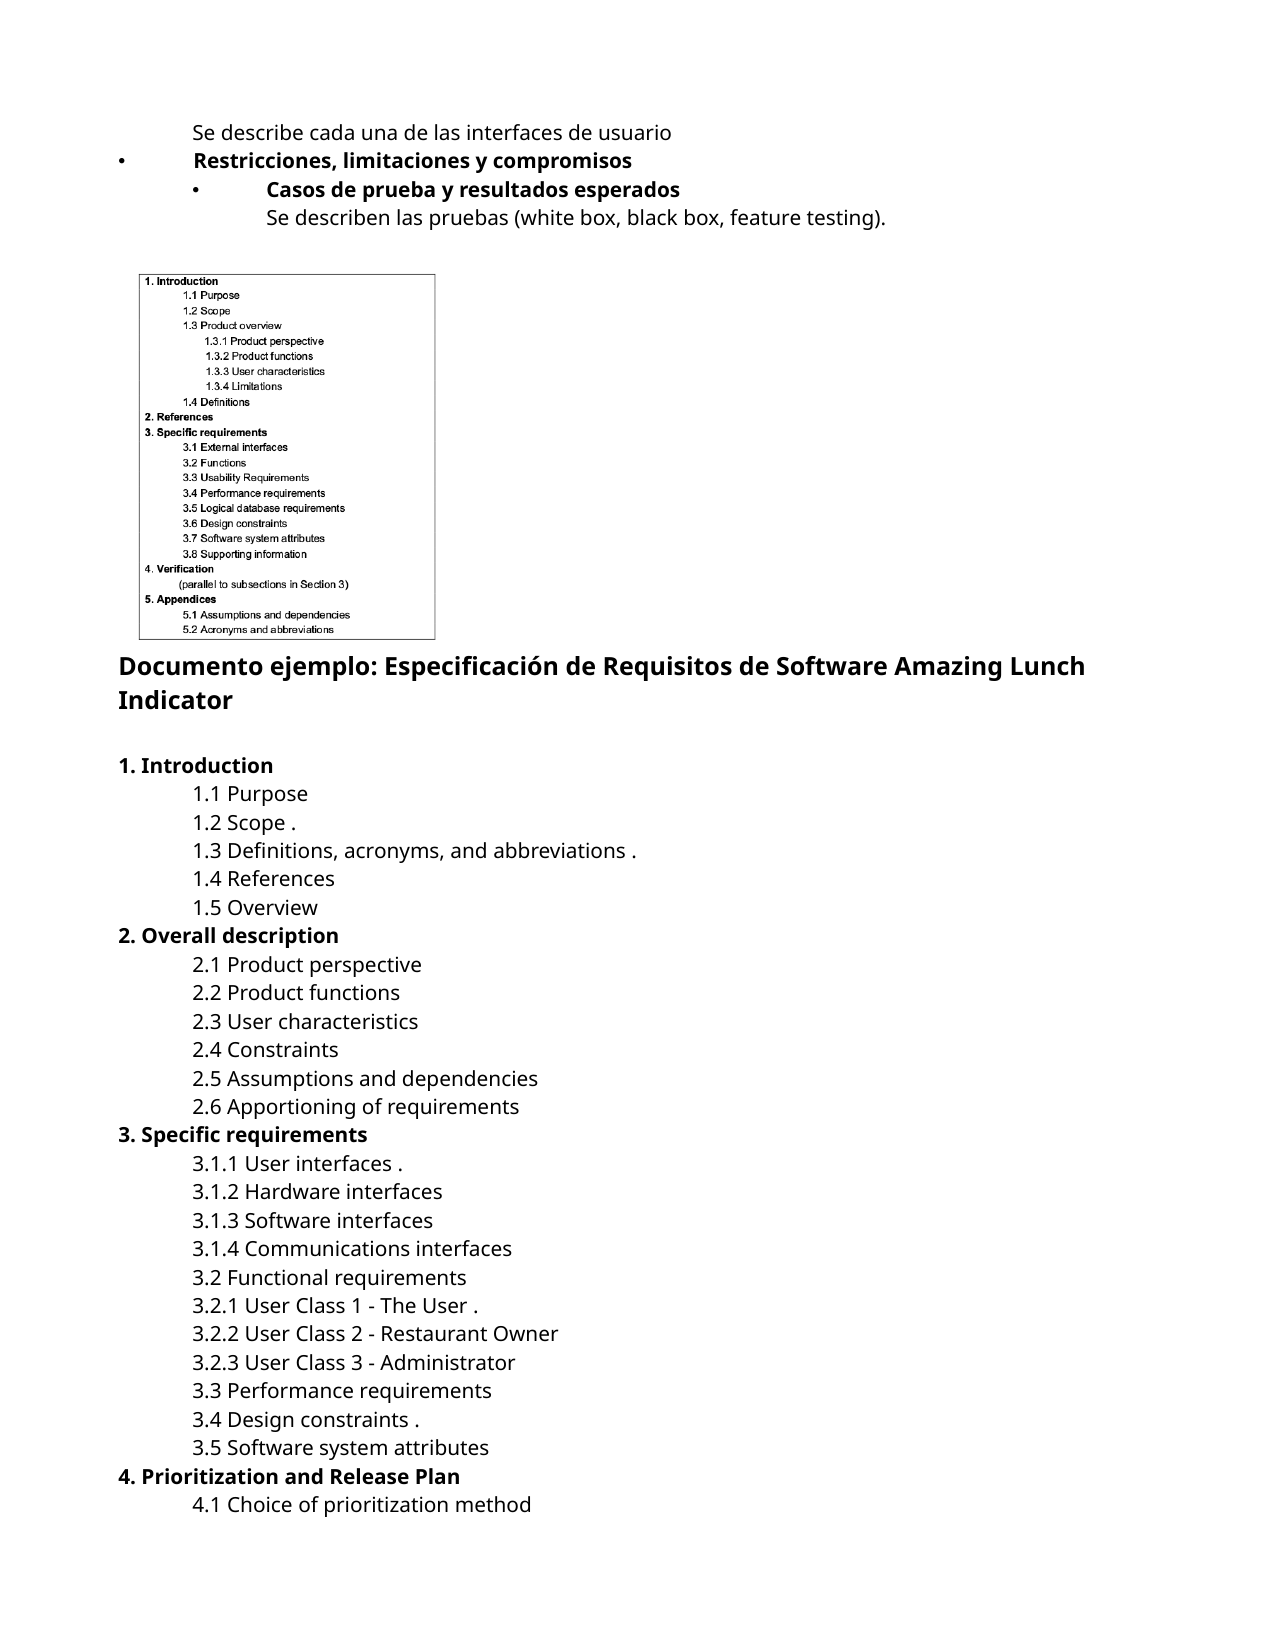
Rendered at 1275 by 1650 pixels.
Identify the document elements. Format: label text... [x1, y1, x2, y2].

text 4.1 Choice of prioritization method [192, 1490, 1157, 1519]
text 3.2 Functional requirements [192, 1263, 1157, 1291]
text 3.2.2 User Class 2 - Restaurant Owner [192, 1319, 1157, 1348]
text 3.1.2 Hardware interfaces [192, 1177, 1157, 1206]
text 1.1 Purpose [192, 779, 1157, 808]
text 2.4 Constraints [192, 1035, 1157, 1064]
text 2.1 Product perspective [192, 950, 1157, 978]
text 1.3 Definitions, acronyms, and abbreviations . [192, 836, 1157, 864]
text 3.1.1 User interfaces . [192, 1149, 1157, 1177]
text 1.2 Scope . [192, 808, 1157, 836]
text 3.5 Software system attributes [192, 1433, 1157, 1462]
text 3.3 Performance requirements [192, 1376, 1157, 1405]
text 3.2.1 User Class 1 - The User . [192, 1291, 1157, 1319]
text 1.4 References [192, 864, 1157, 893]
text 3.1.3 Software interfaces [192, 1206, 1157, 1234]
text 4. Prioritization and Release Plan [118, 1462, 1157, 1490]
text 2.2 Product functions [192, 978, 1157, 1007]
picture [122, 266, 450, 649]
text 1. Introduction [118, 751, 1157, 779]
text 3. Specific requirements [118, 1121, 1157, 1149]
text Documento ejemplo: Especificación de Requisitos de Software Amazing Lunch Indicator [118, 260, 1157, 717]
list Restricciones, limitaciones y compromisos [118, 147, 1157, 175]
text 3.2.3 User Class 3 - Administrator [192, 1348, 1157, 1376]
text 2.6 Apportioning of requirements [192, 1092, 1157, 1121]
text 3.4 Design constraints . [192, 1405, 1157, 1433]
text Se describe cada una de las interfaces de usuario [192, 118, 1157, 147]
text 2. Overall description [118, 921, 1157, 950]
text 2.5 Assumptions and dependencies [192, 1064, 1157, 1092]
text 1.5 Overview [192, 893, 1157, 921]
text 2.3 User characteristics [192, 1007, 1157, 1035]
text Se describen las pruebas (white box, black box, feature testing). [266, 203, 1157, 232]
list Casos de prueba y resultados esperados [192, 175, 1157, 203]
text 3.1.4 Communications interfaces [192, 1234, 1157, 1263]
